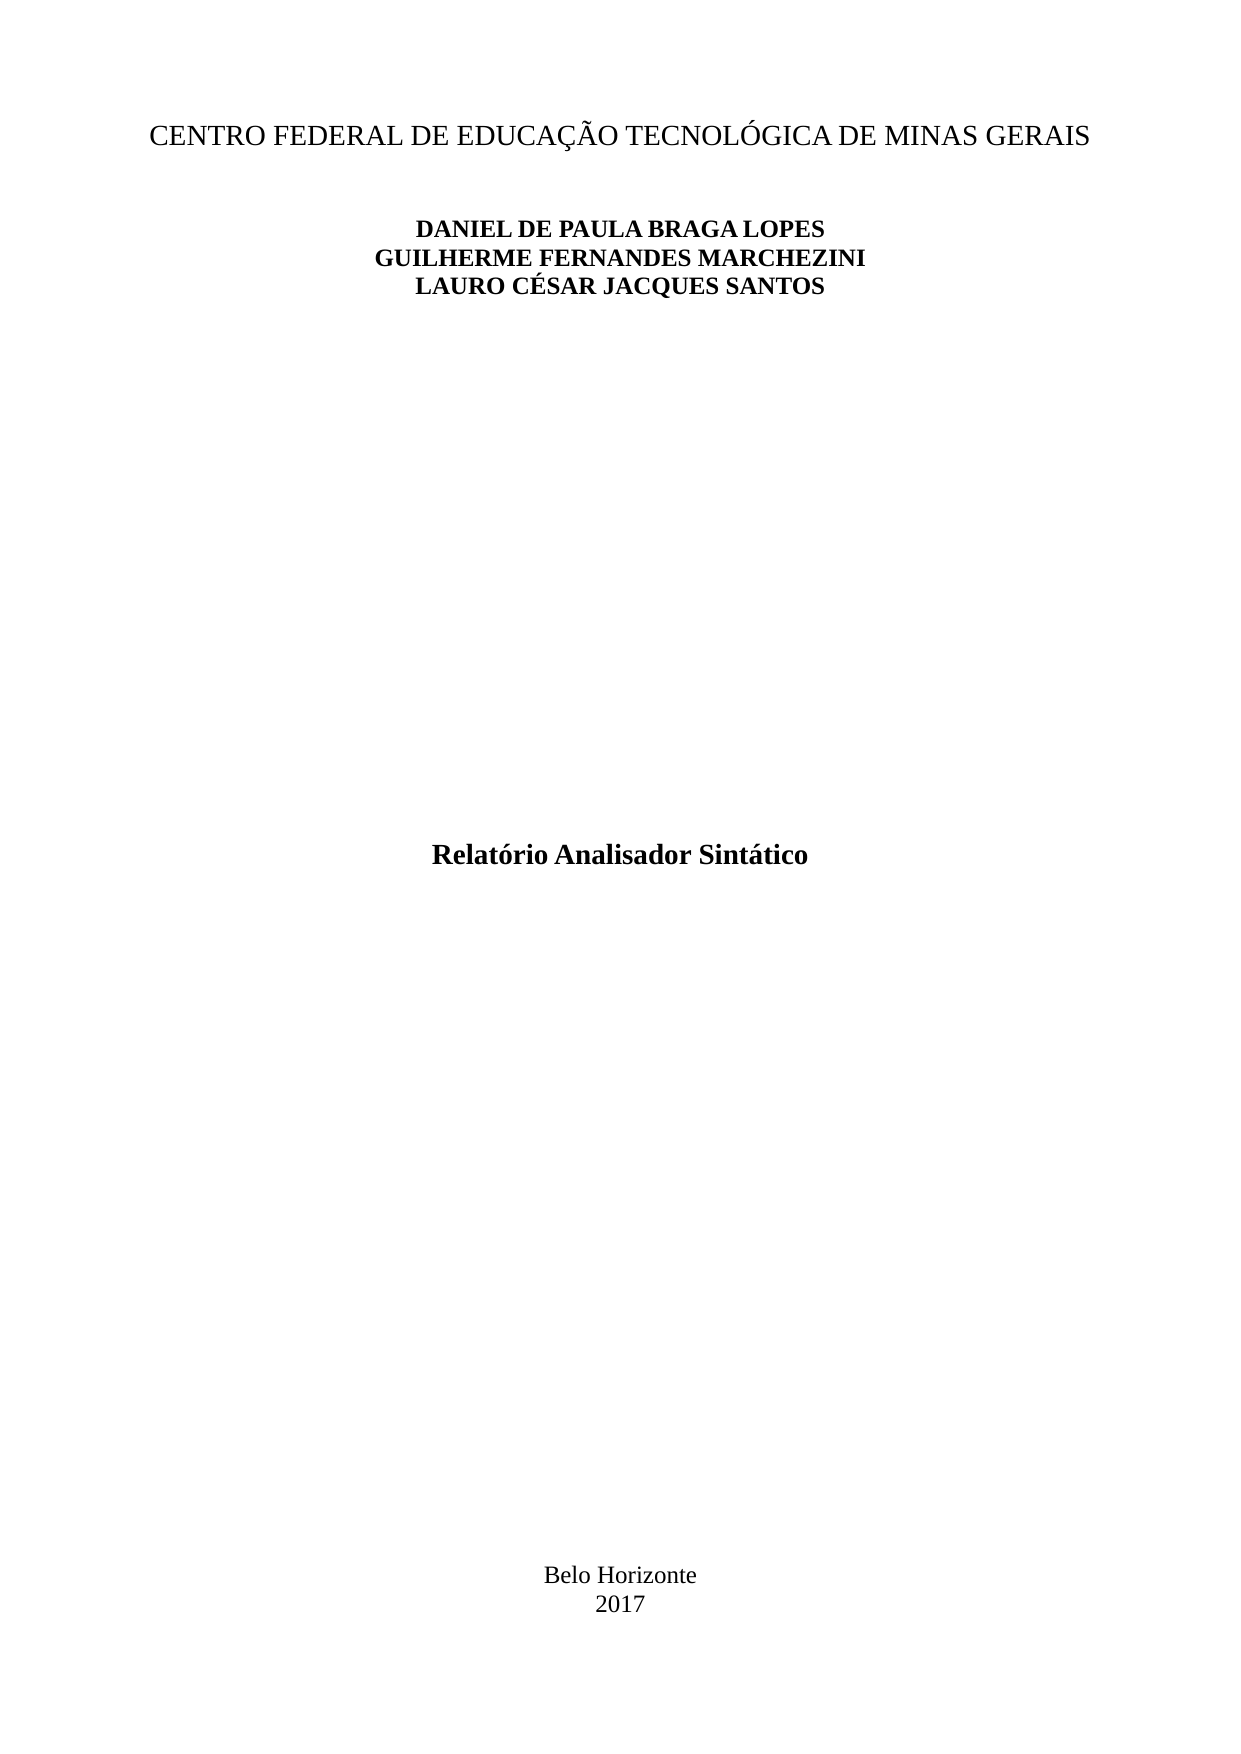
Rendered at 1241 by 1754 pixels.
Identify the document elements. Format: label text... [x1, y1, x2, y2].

text Belo Horizonte [118, 1560, 1122, 1589]
text 2017 [118, 1589, 1122, 1618]
text CENTRO FEDERAL DE EDUCAÇÃO TECNOLÓGICA DE MINAS GERAIS [118, 118, 1122, 152]
text Relatório Analisador Sintático [118, 837, 1122, 870]
text GUILHERME FERNANDES MARCHEZINI [118, 243, 1122, 271]
text DANIEL DE PAULA BRAGA LOPES [118, 214, 1122, 243]
text LAURO CÉSAR JACQUES SANTOS [118, 271, 1122, 300]
